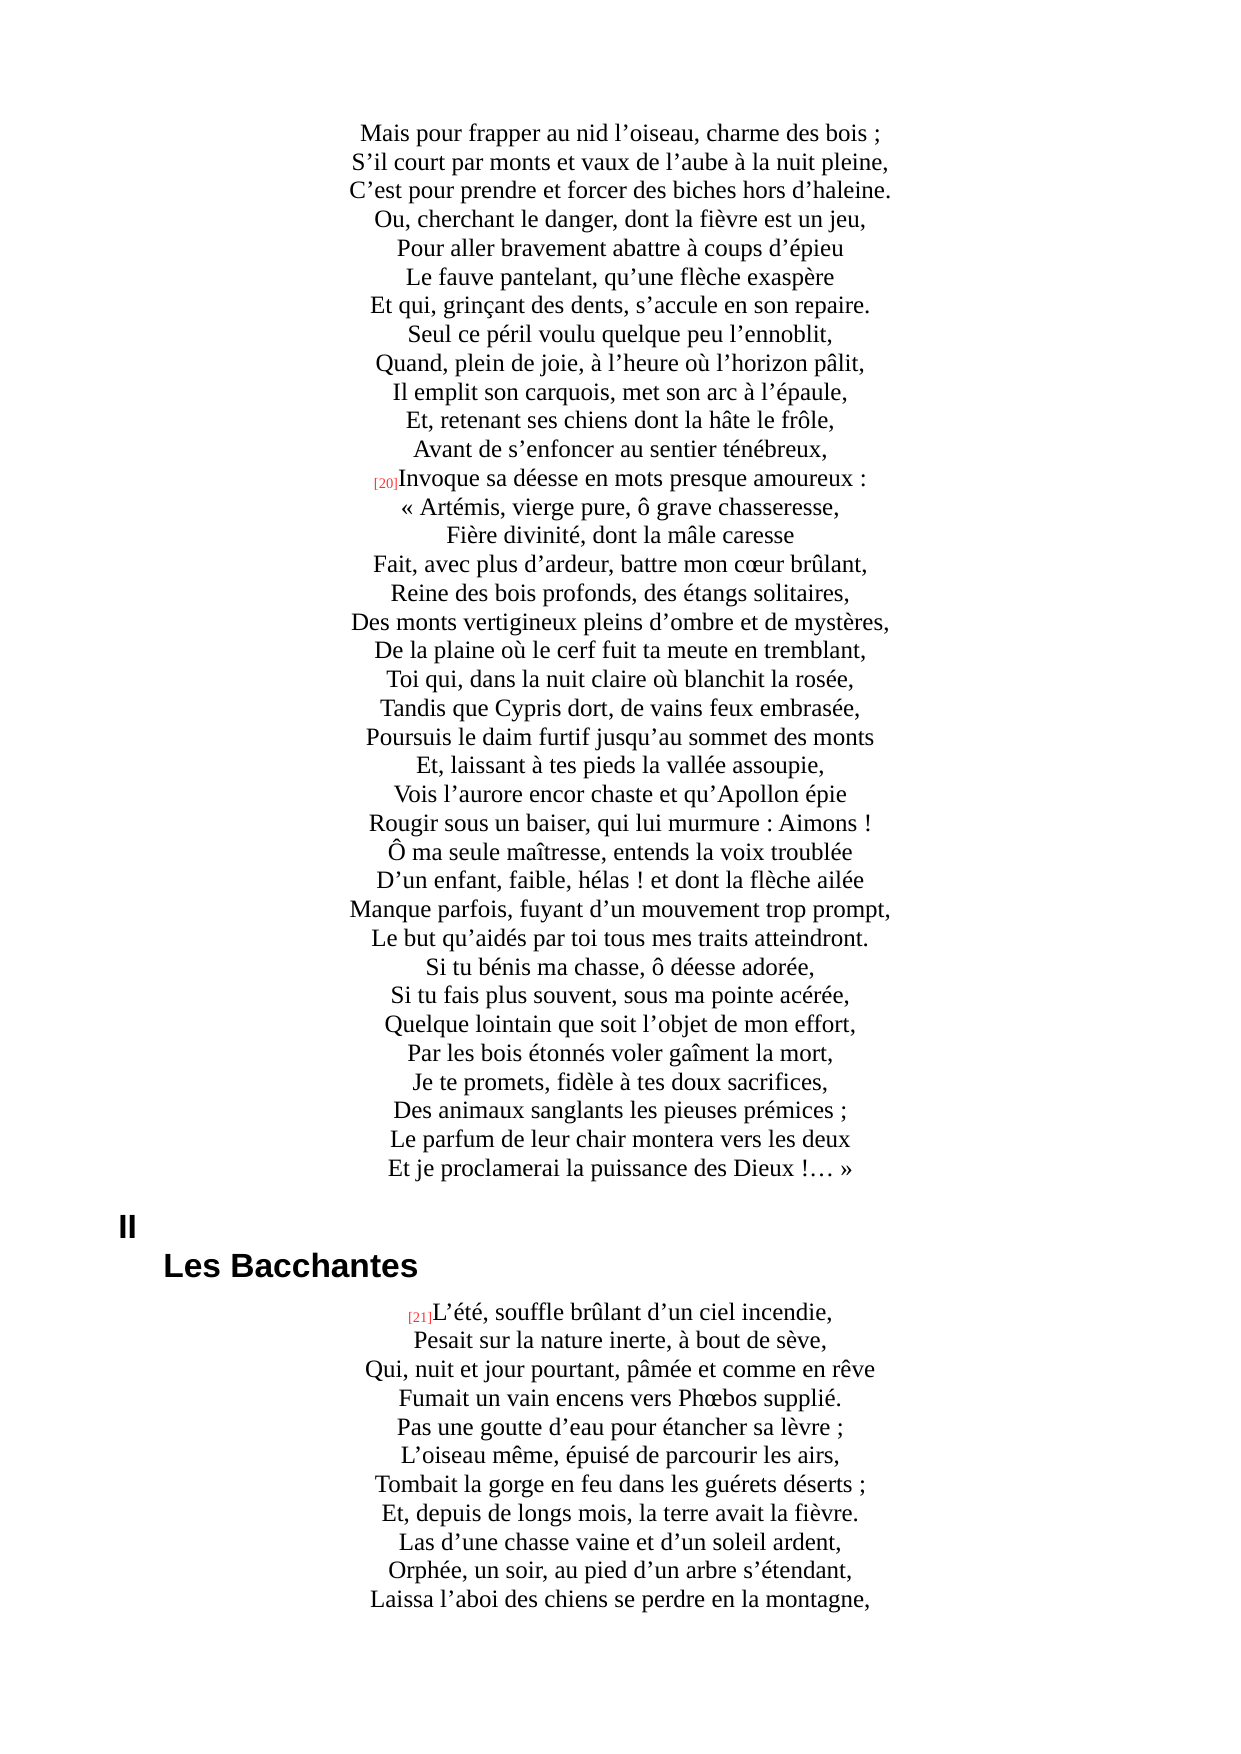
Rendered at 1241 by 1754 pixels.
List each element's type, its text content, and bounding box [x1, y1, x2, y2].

text Si tu bénis ma chasse, ô déesse adorée, [118, 952, 1122, 981]
text Et, retenant ses chiens dont la hâte le frôle, [118, 406, 1122, 434]
text Je te promets, fidèle à tes doux sacrifices, [118, 1067, 1122, 1096]
text Fait, avec plus d’ardeur, battre mon cœur brûlant, [118, 549, 1122, 578]
text Le parfum de leur chair montera vers les deux [118, 1124, 1122, 1153]
text Quand, plein de joie, à l’heure où l’horizon pâlit, [118, 348, 1122, 377]
text Pour aller bravement abattre à coups d’épieu [118, 233, 1122, 262]
text Pas une goutte d’eau pour étancher sa lèvre ; [118, 1412, 1122, 1440]
text Quelque lointain que soit l’objet de mon effort, [118, 1009, 1122, 1038]
text Par les bois étonnés voler gaîment la mort, [118, 1038, 1122, 1067]
text Ou, cherchant le danger, dont la fièvre est un jeu, [118, 204, 1122, 233]
text Tombait la gorge en feu dans les guérets déserts ; [118, 1469, 1122, 1498]
text Il emplit son carquois, met son arc à l’épaule, [118, 377, 1122, 406]
text Manque parfois, fuyant d’un mouvement trop prompt, [118, 894, 1122, 923]
text Et, laissant à tes pieds la vallée assoupie, [118, 751, 1122, 779]
text L’oiseau même, épuisé de parcourir les airs, [118, 1440, 1122, 1469]
text Fumait un vain encens vers Phœbos supplié. [118, 1383, 1122, 1412]
text D’un enfant, faible, hélas ! et dont la flèche ailée [118, 866, 1122, 894]
text Tandis que Cypris dort, de vains feux embrasée, [118, 693, 1122, 722]
text [20]Invoque sa déesse en mots presque amoureux : [118, 463, 1122, 492]
text Poursuis le daim furtif jusqu’au sommet des monts [118, 722, 1122, 751]
text Le fauve pantelant, qu’une flèche exaspère [118, 262, 1122, 291]
text Des monts vertigineux pleins d’ombre et de mystères, [118, 607, 1122, 636]
text Vois l’aurore encor chaste et qu’Apollon épie [118, 779, 1122, 808]
text Laissa l’aboi des chiens se perdre en la montagne, [118, 1584, 1122, 1613]
text « Artémis, vierge pure, ô grave chasseresse, [118, 492, 1122, 521]
text Reine des bois profonds, des étangs solitaires, [118, 578, 1122, 607]
text Ô ma seule maîtresse, entends la voix troublée [118, 837, 1122, 866]
text Qui, nuit et jour pourtant, pâmée et comme en rêve [118, 1354, 1122, 1383]
text Le but qu’aidés par toi tous mes traits atteindront. [118, 923, 1122, 952]
text Mais pour frapper au nid l’oiseau, charme des bois ; [118, 118, 1122, 147]
text Toi qui, dans la nuit claire où blanchit la rosée, [118, 664, 1122, 693]
text C’est pour prendre et forcer des biches hors d’haleine. [118, 176, 1122, 204]
text Si tu fais plus souvent, sous ma pointe acérée, [118, 981, 1122, 1009]
text Et je proclamerai la puissance des Dieux !… » [118, 1153, 1122, 1182]
text S’il court par monts et vaux de l’aube à la nuit pleine, [118, 147, 1122, 176]
text Pesait sur la nature inerte, à bout de sève, [118, 1325, 1122, 1354]
text Des animaux sanglants les pieuses prémices ; [118, 1096, 1122, 1124]
text [21]L’été, souffle brûlant d’un ciel incendie, [118, 1297, 1122, 1325]
subtitle II Les Bacchantes [118, 1207, 1122, 1284]
text Avant de s’enfoncer au sentier ténébreux, [118, 434, 1122, 463]
text Et, depuis de longs mois, la terre avait la fièvre. [118, 1498, 1122, 1527]
text Rougir sous un baiser, qui lui murmure : Aimons ! [118, 808, 1122, 837]
text Et qui, grinçant des dents, s’accule en son repaire. [118, 291, 1122, 319]
text Orphée, un soir, au pied d’un arbre s’étendant, [118, 1555, 1122, 1584]
text De la plaine où le cerf fuit ta meute en tremblant, [118, 636, 1122, 664]
text Las d’une chasse vaine et d’un soleil ardent, [118, 1527, 1122, 1555]
text Fière divinité, dont la mâle caresse [118, 521, 1122, 549]
text Seul ce péril voulu quelque peu l’ennoblit, [118, 319, 1122, 348]
